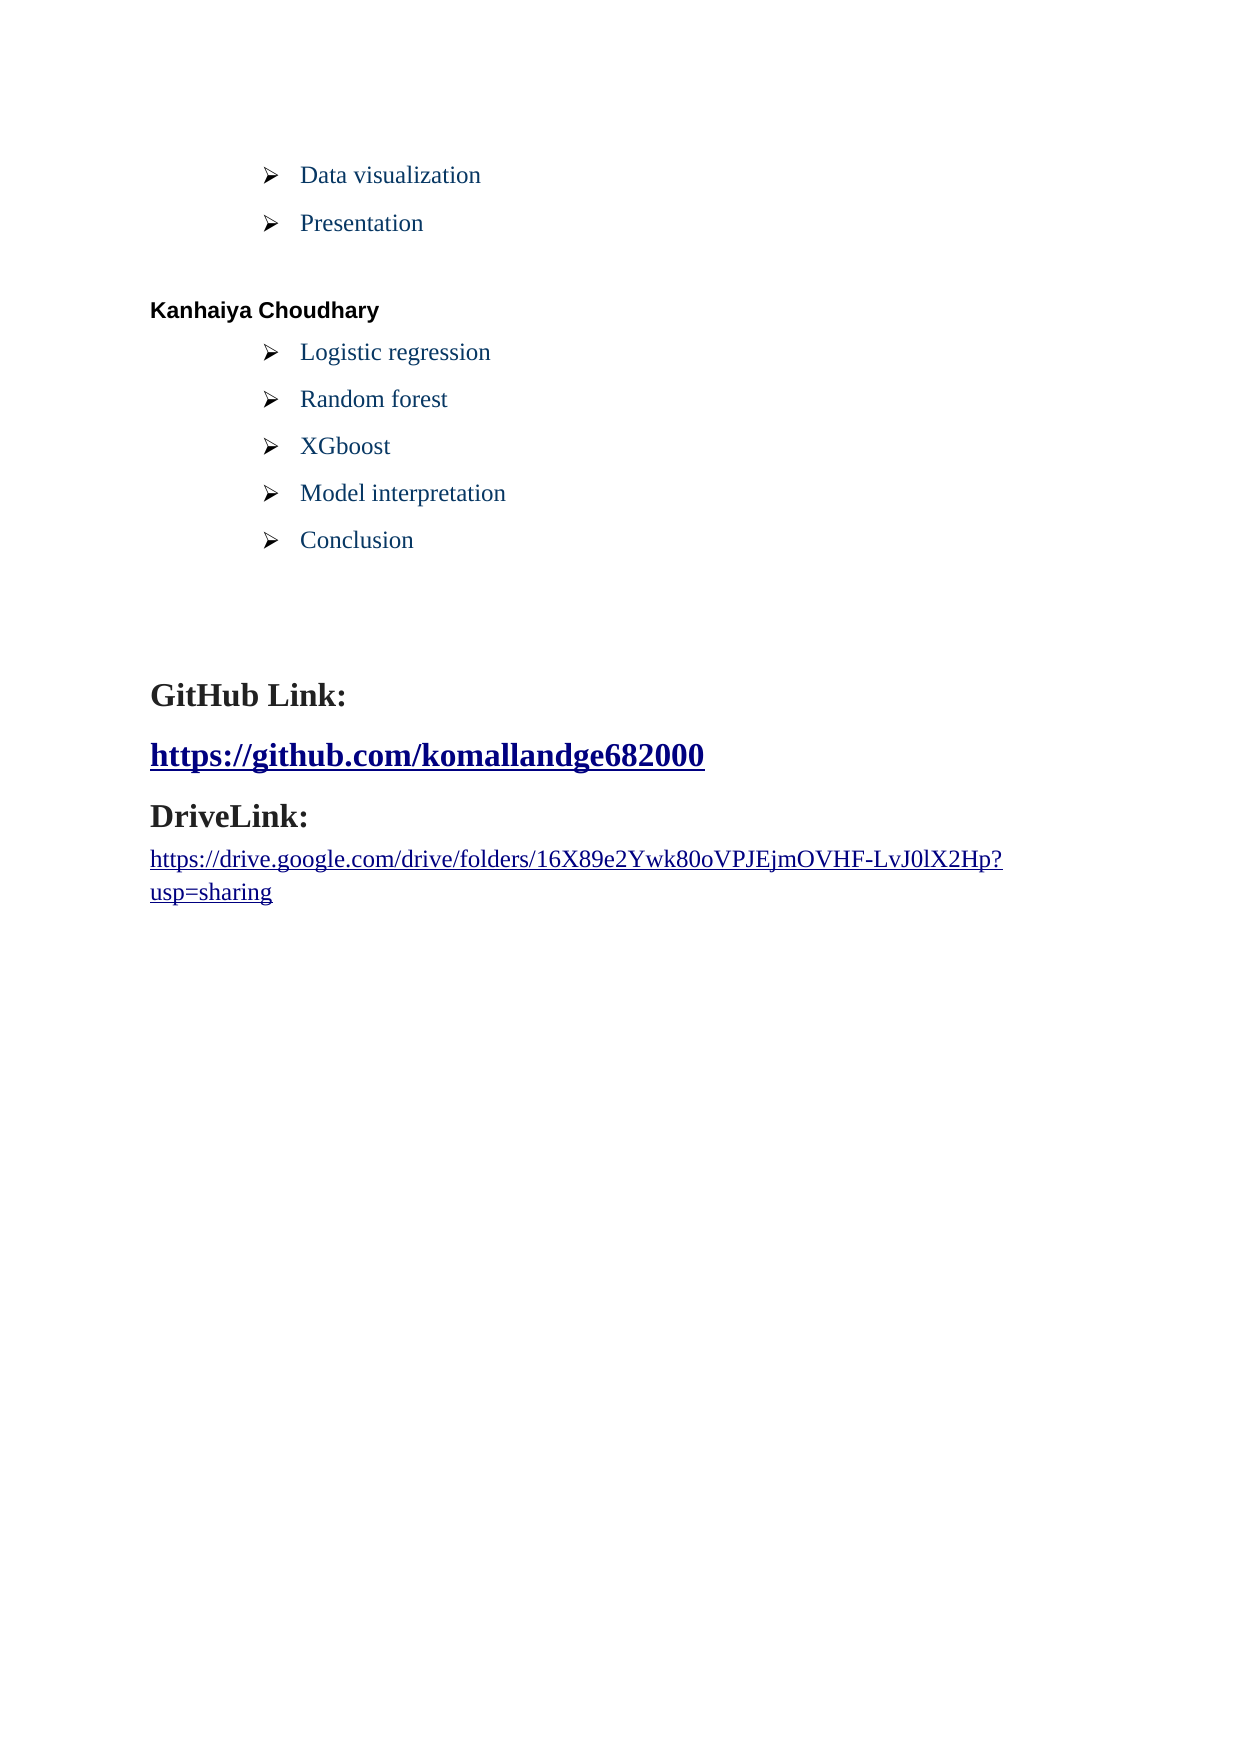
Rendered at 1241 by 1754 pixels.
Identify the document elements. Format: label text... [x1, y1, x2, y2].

list Random forest [262, 374, 1090, 421]
list XGboost [262, 421, 1090, 468]
text GitHub Link: [150, 676, 1090, 714]
text https://github.com/komallandge682000 [150, 736, 1090, 774]
text Kanhaiya Choudhary [150, 297, 1090, 323]
list Logistic regression [262, 327, 1090, 374]
text https://drive.google.com/drive/folders/16X89e2Ywk80oVPJEjmOVHF-LvJ0lX2Hp?usp=sharing [150, 844, 1090, 905]
list Presentation [262, 197, 1090, 244]
list Conclusion [262, 515, 1090, 562]
list Model interpretation [262, 468, 1090, 515]
list Data visualization [262, 150, 1090, 197]
text DriveLink: [150, 796, 1090, 834]
